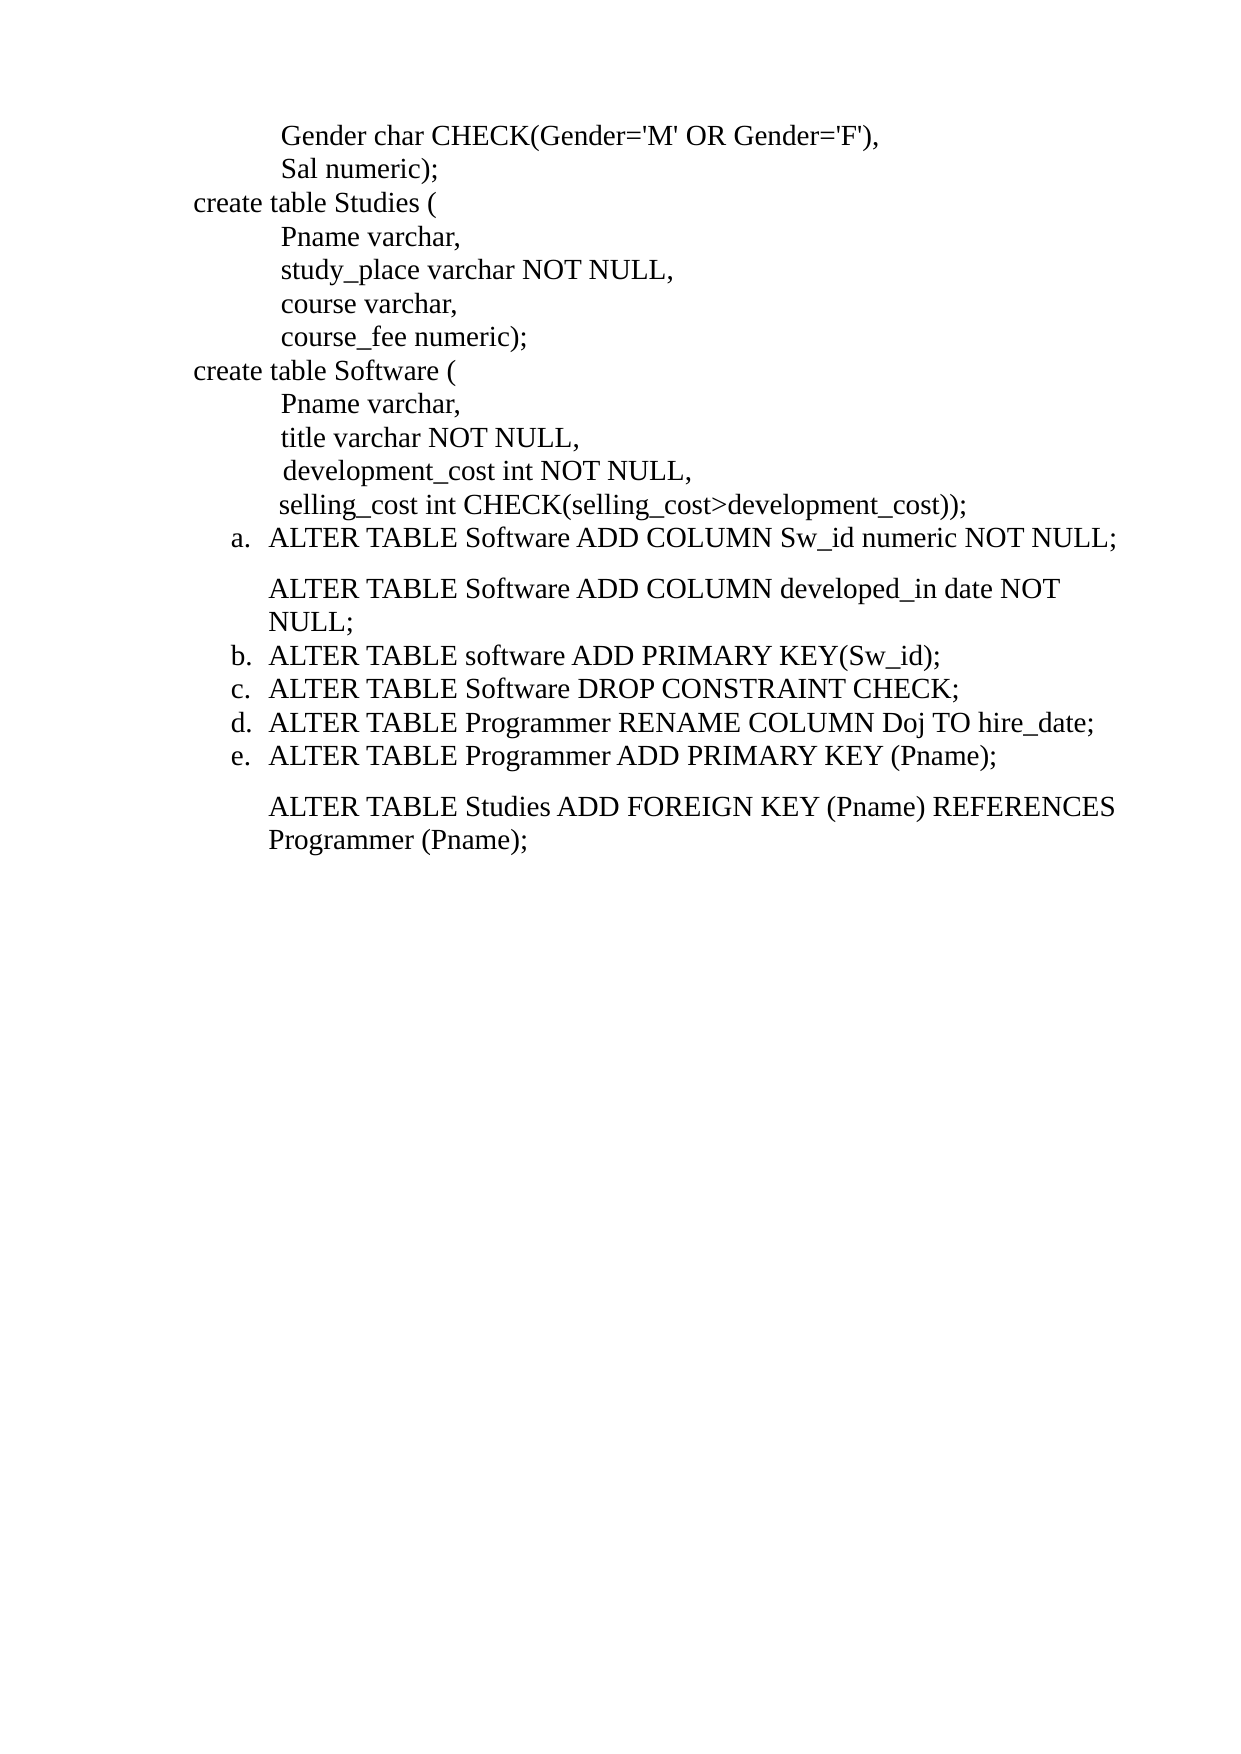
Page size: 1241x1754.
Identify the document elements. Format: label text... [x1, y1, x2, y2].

text selling_cost int CHECK(selling_cost>development_cost)); [118, 487, 1122, 521]
text course_fee numeric); [193, 319, 1122, 353]
list ALTER TABLE Software ADD COLUMN Sw_id numeric NOT NULL; [231, 521, 1122, 554]
text ALTER TABLE Studies ADD FOREIGN KEY (Pname) REFERENCES Programmer (Pname); [268, 789, 1122, 856]
list ALTER TABLE software ADD PRIMARY KEY(Sw_id); [231, 638, 1122, 671]
list ALTER TABLE Programmer ADD PRIMARY KEY (Pname); [231, 738, 1122, 772]
text Gender char CHECK(Gender='M' OR Gender='F'), [193, 118, 1122, 152]
list ALTER TABLE Programmer RENAME COLUMN Doj TO hire_date; [231, 705, 1122, 738]
text Sal numeric); [193, 152, 1122, 185]
text ALTER TABLE Software ADD COLUMN developed_in date NOT NULL; [268, 571, 1122, 638]
text title varchar NOT NULL, [193, 420, 1122, 453]
text development_cost int NOT NULL, [193, 453, 1122, 487]
text Pname varchar, [193, 219, 1122, 252]
text course varchar, [193, 286, 1122, 319]
text Pname varchar, [193, 386, 1122, 420]
text create table Software ( [193, 353, 1122, 386]
list ALTER TABLE Software DROP CONSTRAINT CHECK; [231, 671, 1122, 705]
text create table Studies ( [193, 185, 1122, 219]
text study_place varchar NOT NULL, [193, 252, 1122, 286]
